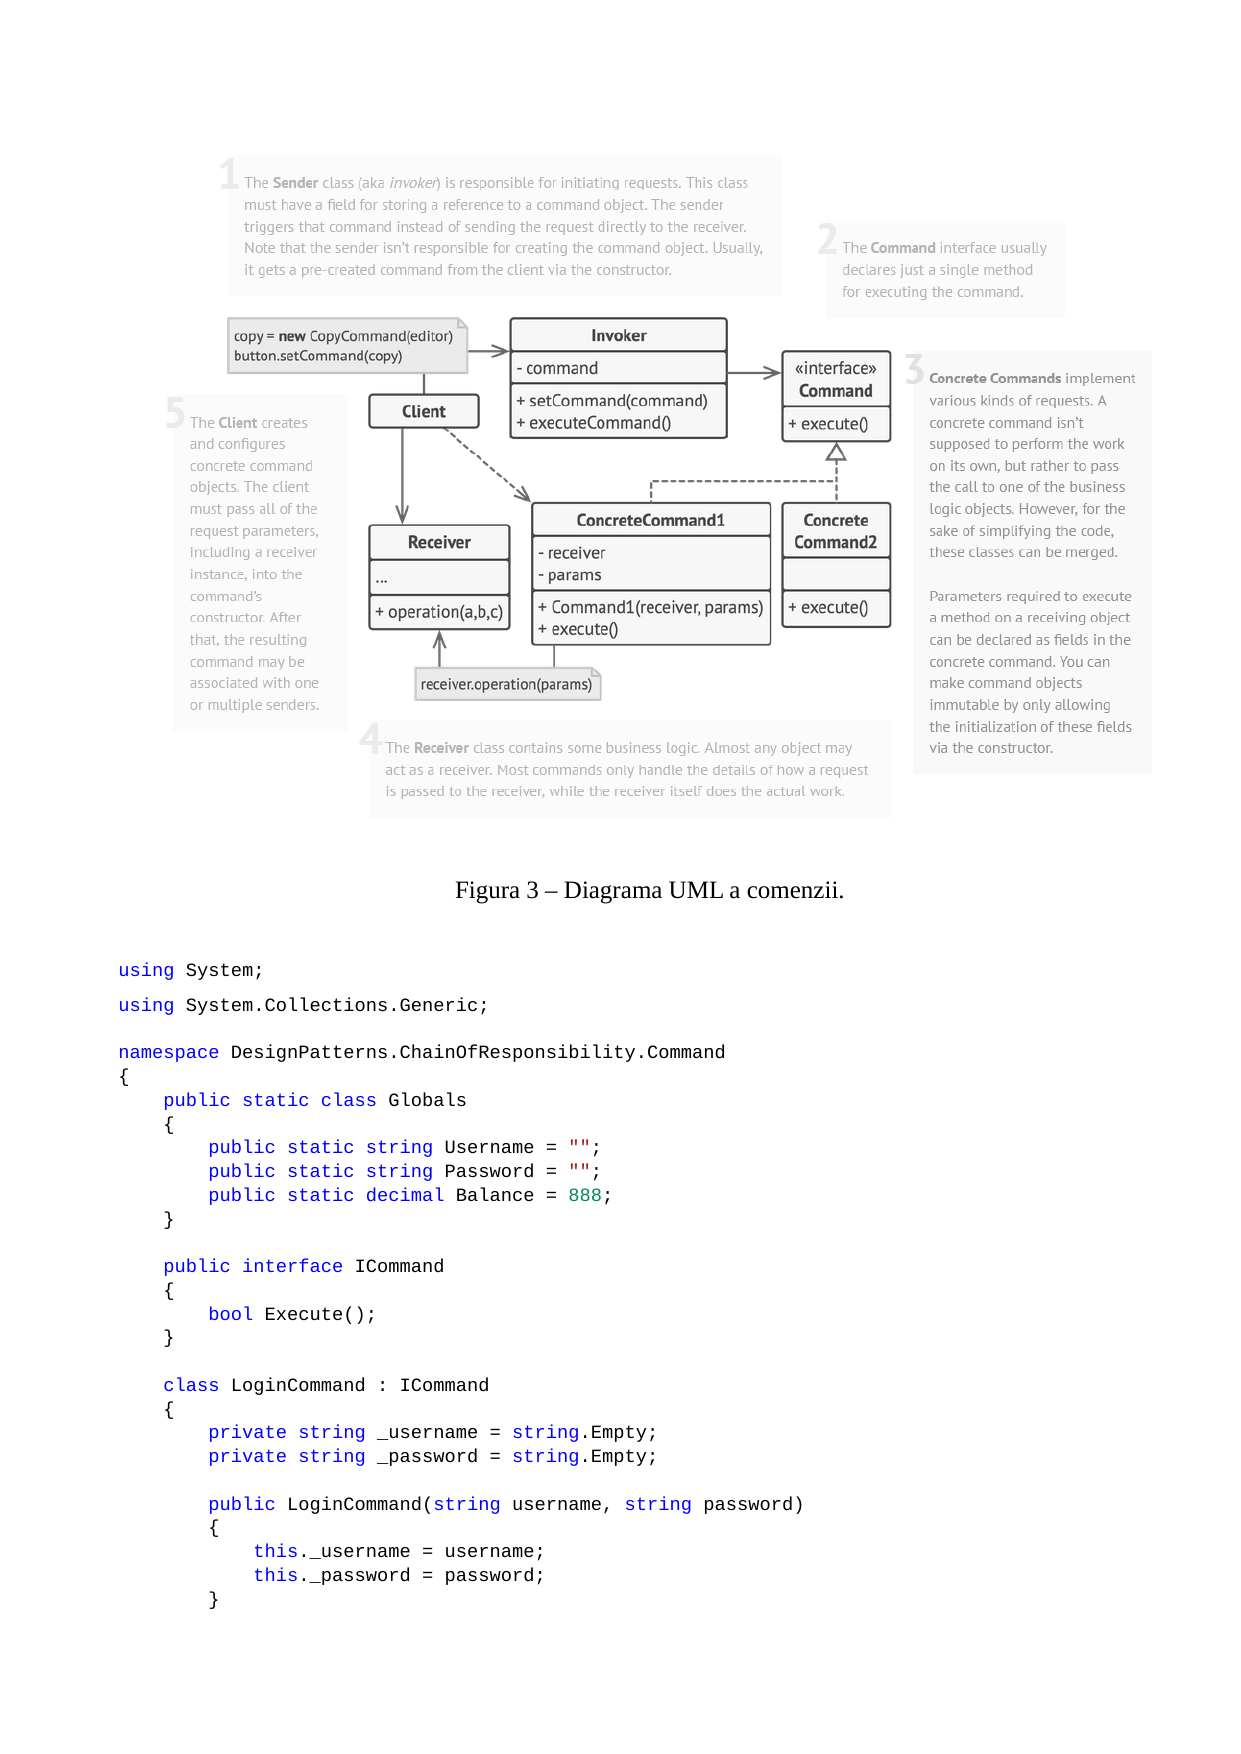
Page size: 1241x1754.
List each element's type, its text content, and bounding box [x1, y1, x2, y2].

text private string _username = string.Empty; [118, 1421, 1181, 1444]
text public static string Password = ""; [118, 1159, 1181, 1183]
text this._password = password; [118, 1563, 1181, 1587]
text private string _password = string.Empty; [118, 1444, 1181, 1468]
text { [118, 1397, 1181, 1421]
text public interface ICommand [118, 1254, 1181, 1278]
text class LoginCommand : ICommand [118, 1373, 1181, 1397]
text public static class Globals [118, 1088, 1181, 1112]
text } [118, 1326, 1181, 1349]
text public static decimal Balance = 888; [118, 1183, 1181, 1207]
text public LoginCommand(string username, string password) [118, 1492, 1181, 1516]
text Figura 3 – Diagrama UML a comenzii. [118, 875, 1181, 904]
text { [118, 1516, 1181, 1539]
text } [118, 1207, 1181, 1231]
text bool Execute(); [118, 1302, 1181, 1326]
text using System; [118, 961, 1181, 982]
text public static string Username = ""; [118, 1136, 1181, 1159]
picture [118, 118, 1182, 861]
text } [118, 1587, 1181, 1611]
text using System.Collections.Generic; [118, 993, 1181, 1017]
text { [118, 1064, 1181, 1088]
text { [118, 1112, 1181, 1136]
text { [118, 1278, 1181, 1302]
text this._username = username; [118, 1539, 1181, 1563]
text namespace DesignPatterns.ChainOfResponsibility.Command [118, 1041, 1181, 1064]
